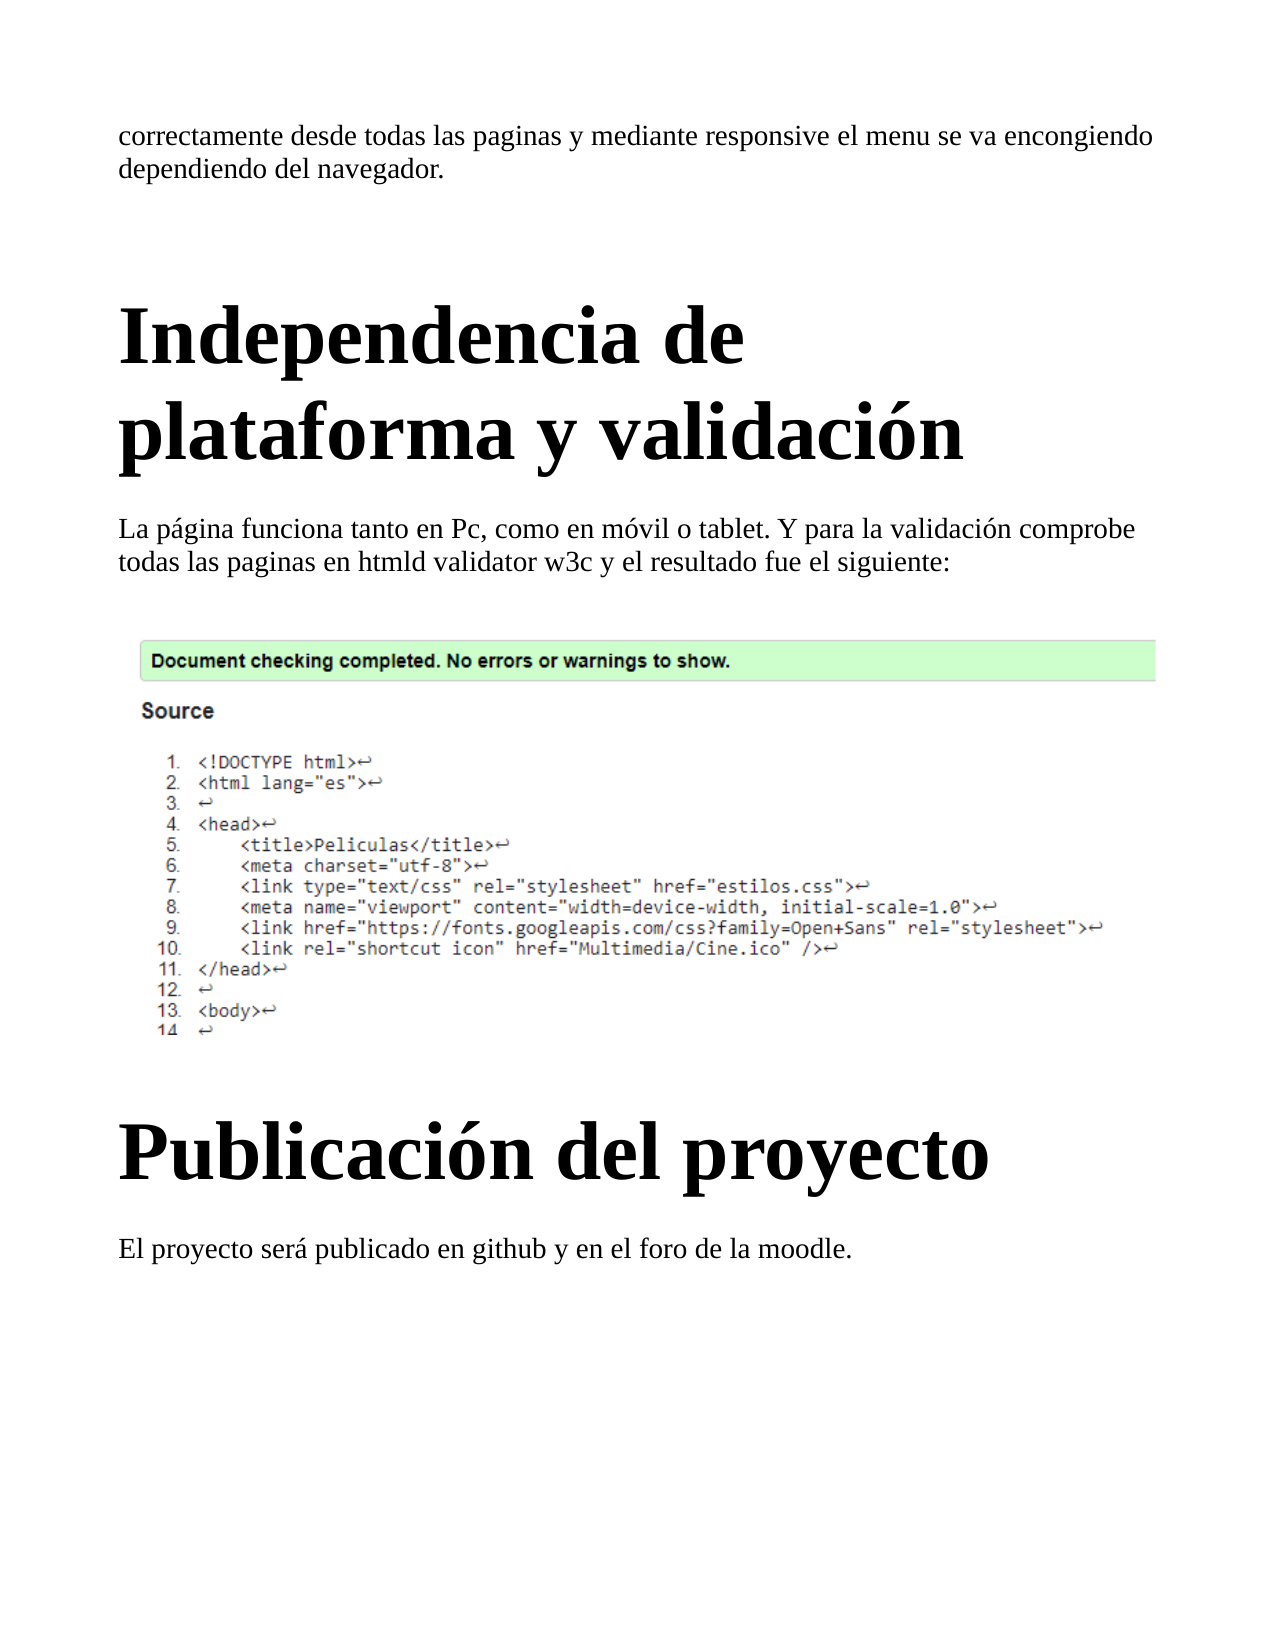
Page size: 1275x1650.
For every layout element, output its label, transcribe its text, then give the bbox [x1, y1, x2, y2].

text Independencia de plataforma y validación [118, 286, 1157, 477]
text correctamente desde todas las paginas y mediante responsive el menu se va encongiendo dependiendo del navegador. [118, 118, 1157, 185]
text La página funciona tanto en Pc, como en móvil o tablet. Y para la validación comprobe todas las paginas en htmld validator w3c y el resultado fue el siguiente: [118, 511, 1157, 1034]
text Publicación del proyecto [118, 1101, 1157, 1197]
text El proyecto será publicado en github y en el foro de la moodle. [118, 1231, 1157, 1264]
